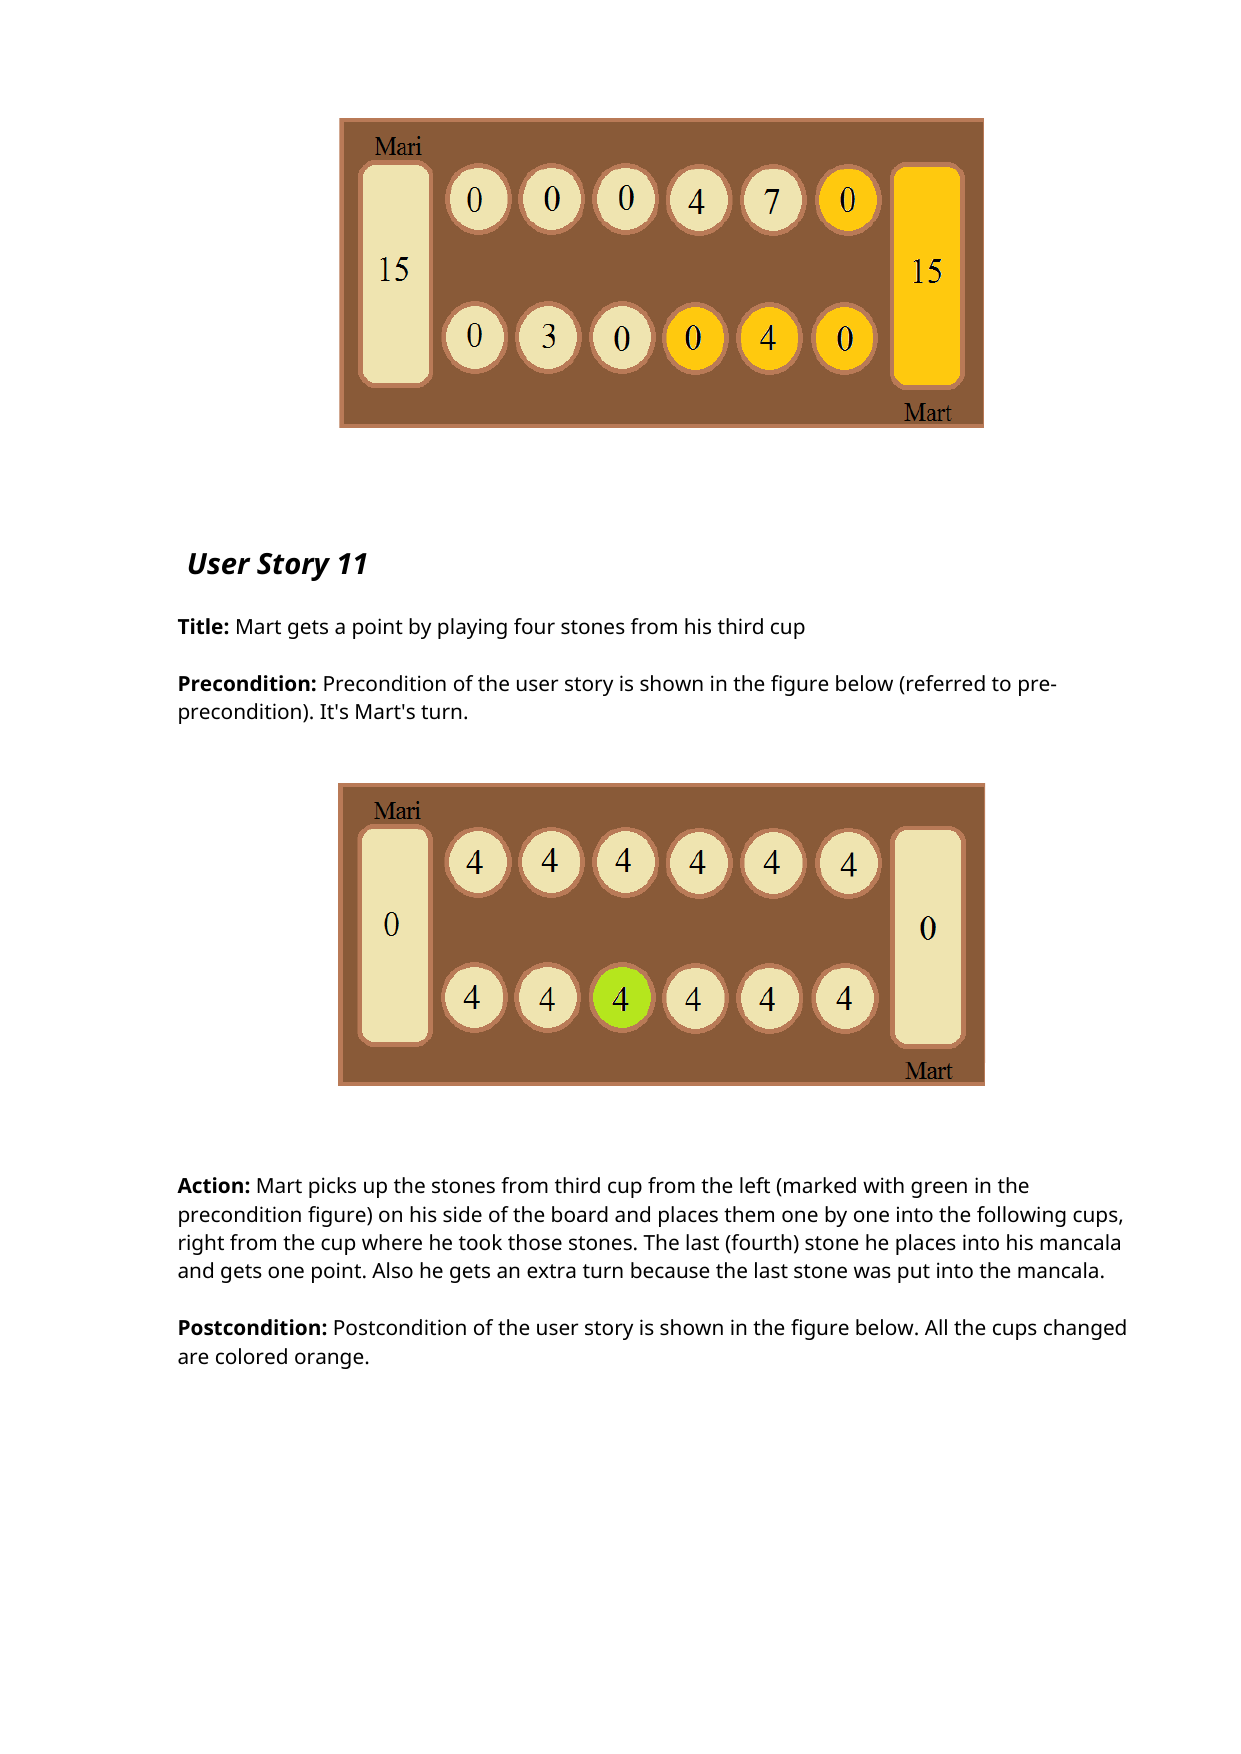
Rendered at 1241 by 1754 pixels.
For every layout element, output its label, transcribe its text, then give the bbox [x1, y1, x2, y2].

text Action: Mart picks up the stones from third cup from the left (marked with green in the precondition figure) on his side of the board and places them one by one into the following cups, right from the cup where he took those stones. The last (fourth) stone he places into his mancala and gets one point. Also he gets an extra turn because the last stone was put into the mancala. Postcondition: Postcondition of the user story is shown in the figure below. All the cups changed are colored orange. [177, 1114, 1152, 1399]
picture [339, 118, 984, 428]
picture [338, 783, 986, 1086]
text Title: Mart gets a point by playing four stones from his third cup Precondition: Precondition of the user story is shown in the figure below (referred to pre-precondition). It's Mart's turn. [177, 612, 1152, 754]
subtitle User Story 11 [379, 543, 1142, 583]
